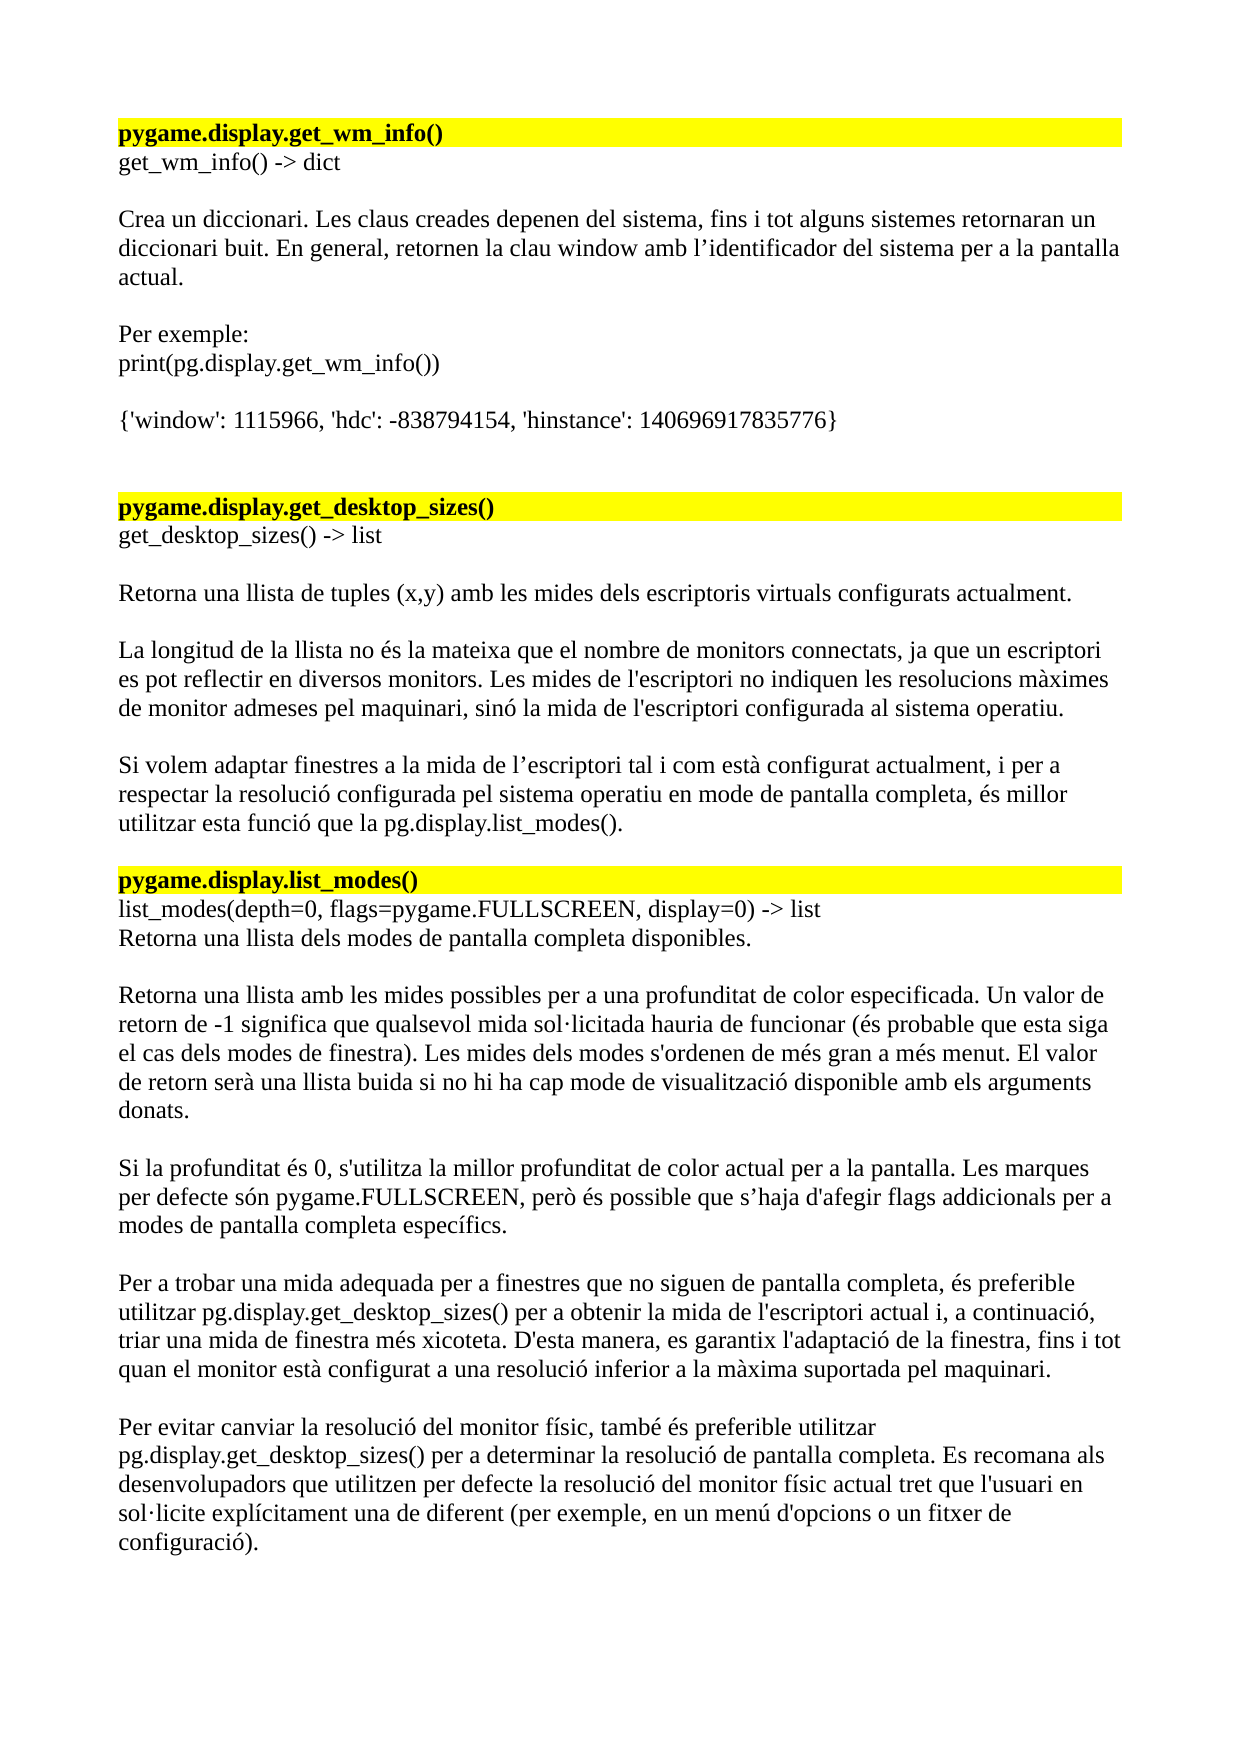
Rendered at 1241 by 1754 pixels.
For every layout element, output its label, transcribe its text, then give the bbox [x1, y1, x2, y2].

text list_modes(depth=0, flags=pygame.FULLSCREEN, display=0) -> list [118, 894, 1122, 923]
text Per evitar canviar la resolució del monitor físic, també és preferible utilitzar pg.display.get_desktop_sizes() per a determinar la resolució de pantalla completa. Es recomana als desenvolupadors que utilitzen per defecte la resolució del monitor físic actual tret que l'usuari en sol·licite explícitament una de diferent (per exemple, en un menú d'opcions o un fitxer de configuració). [118, 1412, 1122, 1556]
text Retorna una llista de tuples (x,y) amb les mides dels escriptoris virtuals configurats actualment. [118, 578, 1122, 607]
text print(pg.display.get_wm_info()) [118, 348, 1122, 377]
text Per exemple: [118, 319, 1122, 348]
text get_wm_info() -> dict [118, 147, 1122, 176]
text {'window': 1115966, 'hdc': -838794154, 'hinstance': 140696917835776} [118, 406, 1122, 434]
text Crea un diccionari. Les claus creades depenen del sistema, fins i tot alguns sistemes retornaran un diccionari buit. En general, retornen la clau window amb l’identificador del sistema per a la pantalla actual. [118, 204, 1122, 291]
text Per a trobar una mida adequada per a finestres que no siguen de pantalla completa, és preferible utilitzar pg.display.get_desktop_sizes() per a obtenir la mida de l'escriptori actual i, a continuació, triar una mida de finestra més xicoteta. D'esta manera, es garantix l'adaptació de la finestra, fins i tot quan el monitor està configurat a una resolució inferior a la màxima suportada pel maquinari. [118, 1268, 1122, 1383]
text Si la profunditat és 0, s'utilitza la millor profunditat de color actual per a la pantalla. Les marques per defecte són pygame.FULLSCREEN, però és possible que s’haja d'afegir flags addicionals per a modes de pantalla completa específics. [118, 1153, 1122, 1239]
text La longitud de la llista no és la mateixa que el nombre de monitors connectats, ja que un escriptori es pot reflectir en diversos monitors. Les mides de l'escriptori no indiquen les resolucions màximes de monitor admeses pel maquinari, sinó la mida de l'escriptori configurada al sistema operatiu. [118, 636, 1122, 722]
text Si volem adaptar finestres a la mida de l’escriptori tal i com està configurat actualment, i per a respectar la resolució configurada pel sistema operatiu en mode de pantalla completa, és millor utilitzar esta funció que la pg.display.list_modes(). [118, 751, 1122, 837]
text Retorna una llista dels modes de pantalla completa disponibles. [118, 923, 1122, 952]
text pygame.display.get_desktop_sizes() [118, 492, 1122, 521]
text get_desktop_sizes() -> list [118, 521, 1122, 549]
text pygame.display.get_wm_info() [118, 118, 1122, 147]
text pygame.display.list_modes() [118, 866, 1122, 894]
text Retorna una llista amb les mides possibles per a una profunditat de color especificada. Un valor de retorn de -1 significa que qualsevol mida sol·licitada hauria de funcionar (és probable que esta siga el cas dels modes de finestra). Les mides dels modes s'ordenen de més gran a més menut. El valor de retorn serà una llista buida si no hi ha cap mode de visualització disponible amb els arguments donats. [118, 981, 1122, 1124]
